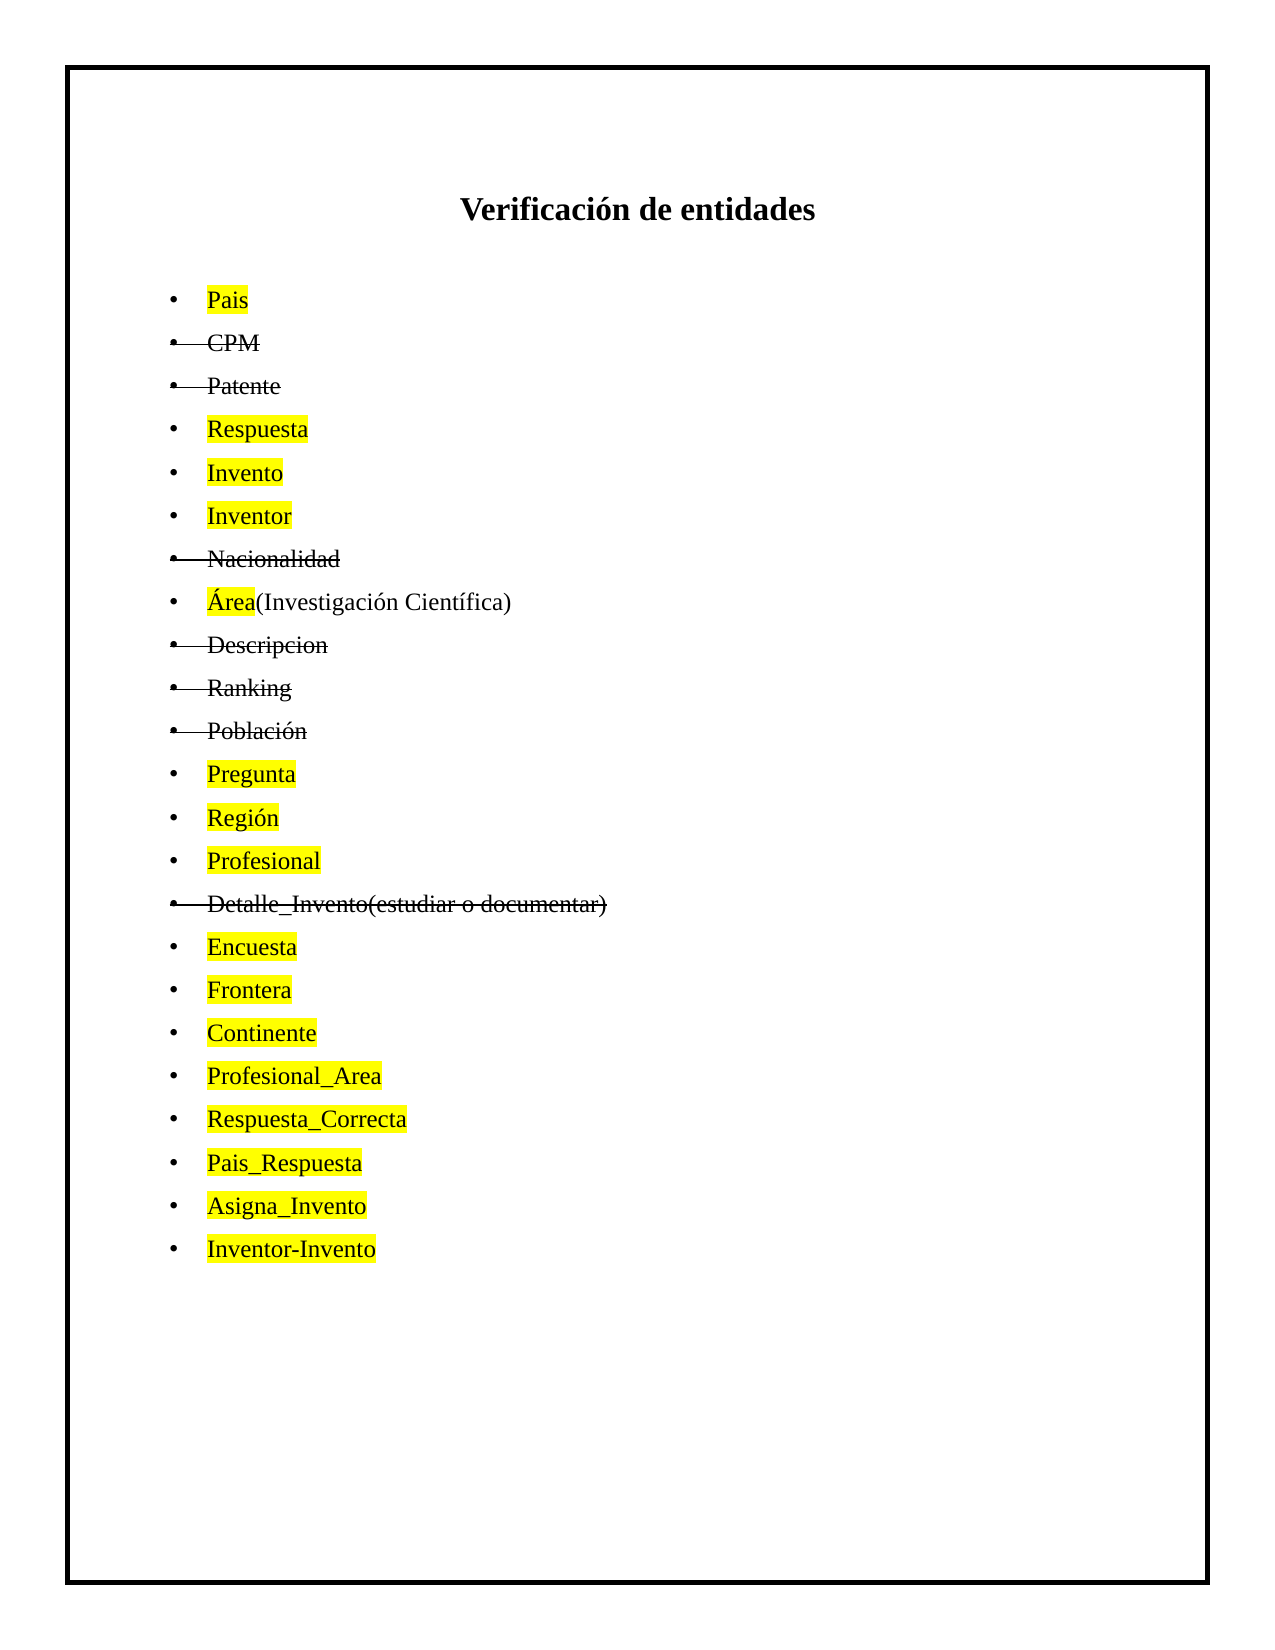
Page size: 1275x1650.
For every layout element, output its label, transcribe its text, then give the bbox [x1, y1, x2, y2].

list Respuesta [169, 414, 1143, 443]
list Descripcion [169, 630, 1143, 659]
list Pais_Respuesta [169, 1148, 1143, 1176]
list Patente [169, 371, 1143, 400]
list Invento [169, 458, 1143, 486]
list Región [169, 803, 1143, 831]
list Encuesta [169, 932, 1143, 961]
text Verificación de entidades [132, 189, 1143, 228]
list Inventor [169, 501, 1143, 529]
list Inventor-Invento [169, 1234, 1143, 1263]
list Pais [169, 285, 1143, 314]
list Detalle_Invento(estudiar o documentar) [169, 889, 1143, 918]
list Área(Investigación Científica) [169, 587, 1143, 616]
list Pregunta [169, 759, 1143, 788]
list Población [169, 716, 1143, 745]
list Profesional [169, 846, 1143, 874]
list Nacionalidad [169, 544, 1143, 573]
list CPM [169, 328, 1143, 357]
list Frontera [169, 975, 1143, 1004]
list Ranking [169, 673, 1143, 702]
list Continente [169, 1018, 1143, 1047]
list Asigna_Invento [169, 1191, 1143, 1219]
list Profesional_Area [169, 1061, 1143, 1090]
list Respuesta_Correcta [169, 1104, 1143, 1133]
